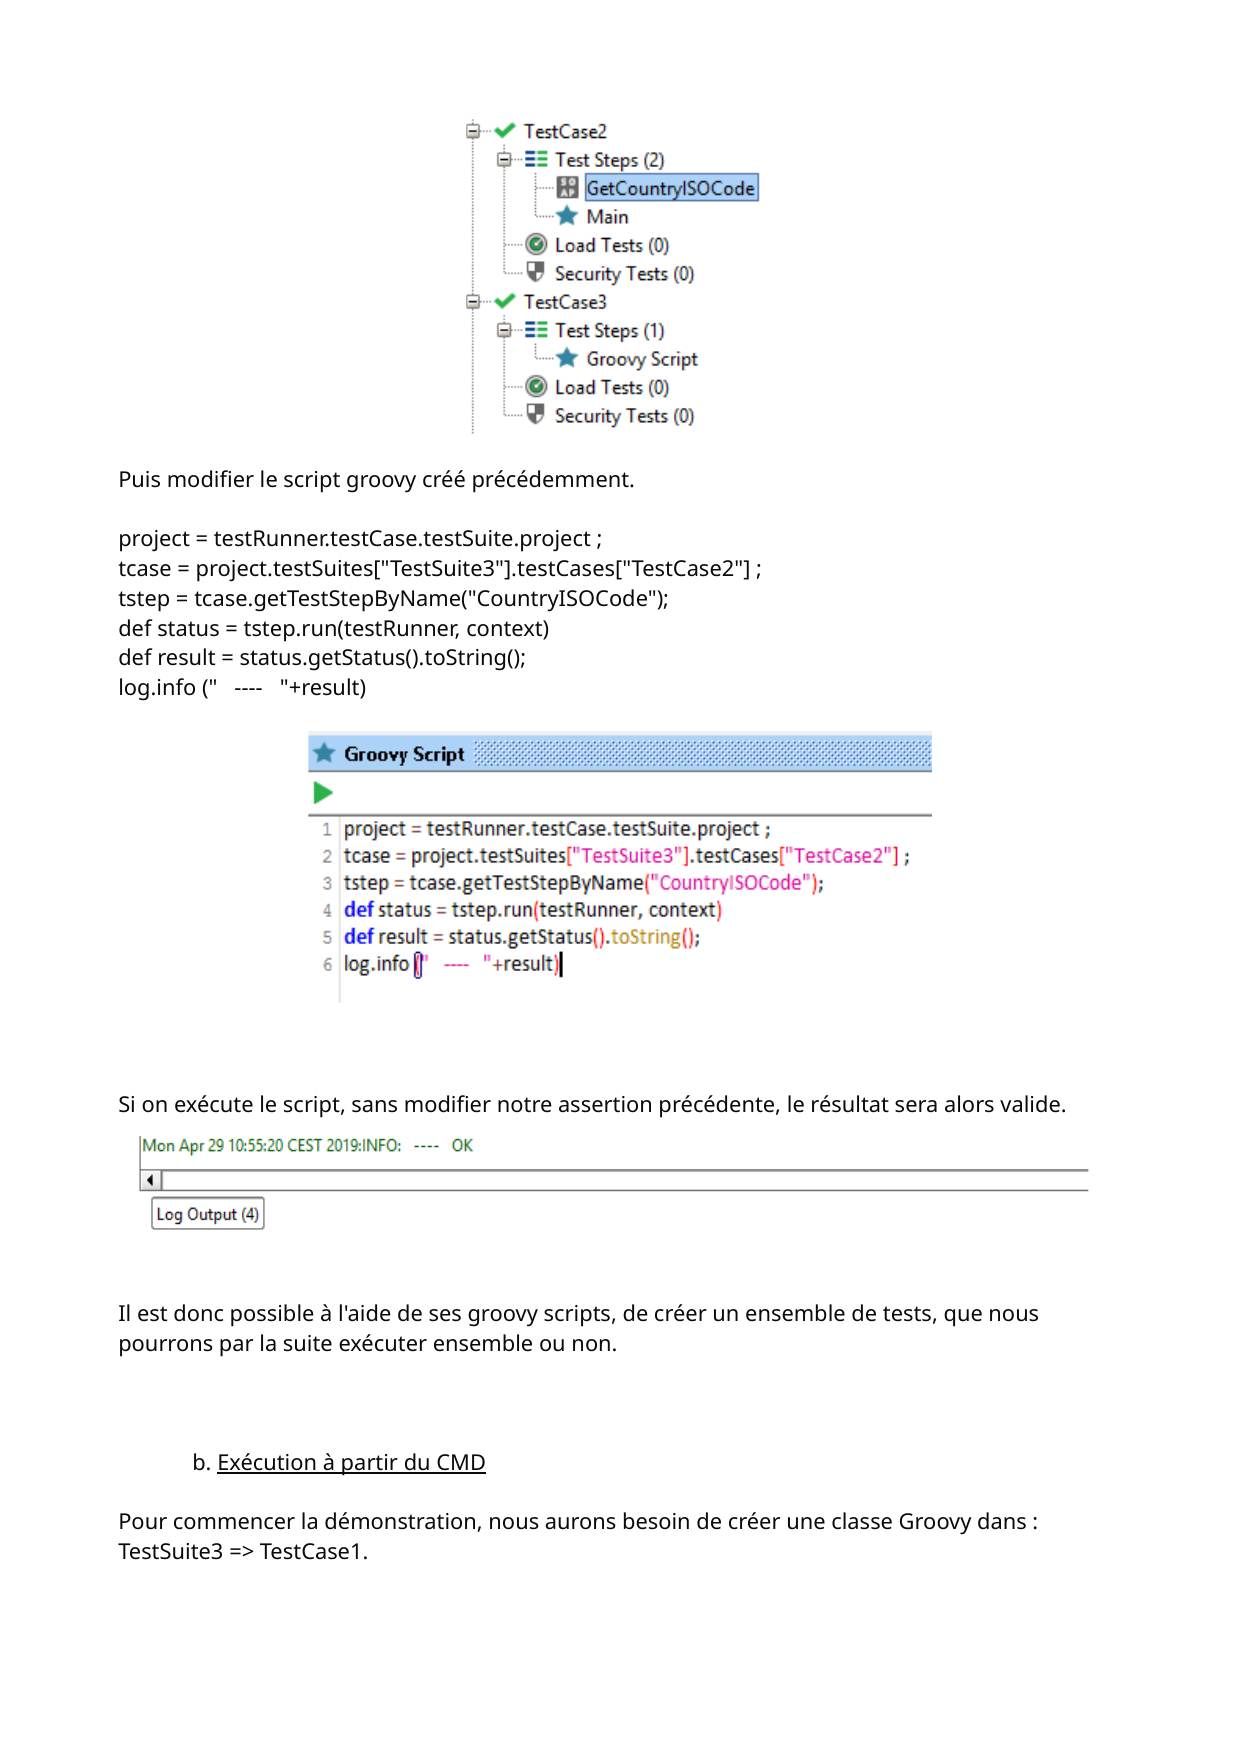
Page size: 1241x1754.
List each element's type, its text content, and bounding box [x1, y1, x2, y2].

text b. Exécution à partir du CMD [118, 1447, 1122, 1477]
text def status = tstep.run(testRunner, context) [118, 613, 1122, 642]
text tcase = project.testSuites["TestSuite3"].testCases["TestCase2"] ; [118, 553, 1122, 583]
text def result = status.getStatus().toString(); [118, 642, 1122, 672]
text Puis modifier le script groovy créé précédemment. [118, 464, 1122, 493]
text Pour commencer la démonstration, nous aurons besoin de créer une classe Groovy dans : [118, 1506, 1122, 1536]
text Il est donc possible à l'aide de ses groovy scripts, de créer un ensemble de tests, que nous pourrons par la suite exécuter ensemble ou non. [118, 1298, 1122, 1357]
text TestSuite3 => TestCase1. [118, 1536, 1122, 1566]
text log.info (" ---- "+result) [118, 672, 1122, 702]
text tstep = tcase.getTestStepByName("CountryISOCode"); [118, 583, 1122, 613]
text project = testRunner.testCase.testSuite.project ; [118, 523, 1122, 553]
text Si on exécute le script, sans modifier notre assertion précédente, le résultat sera alors valide. [118, 1089, 1122, 1119]
